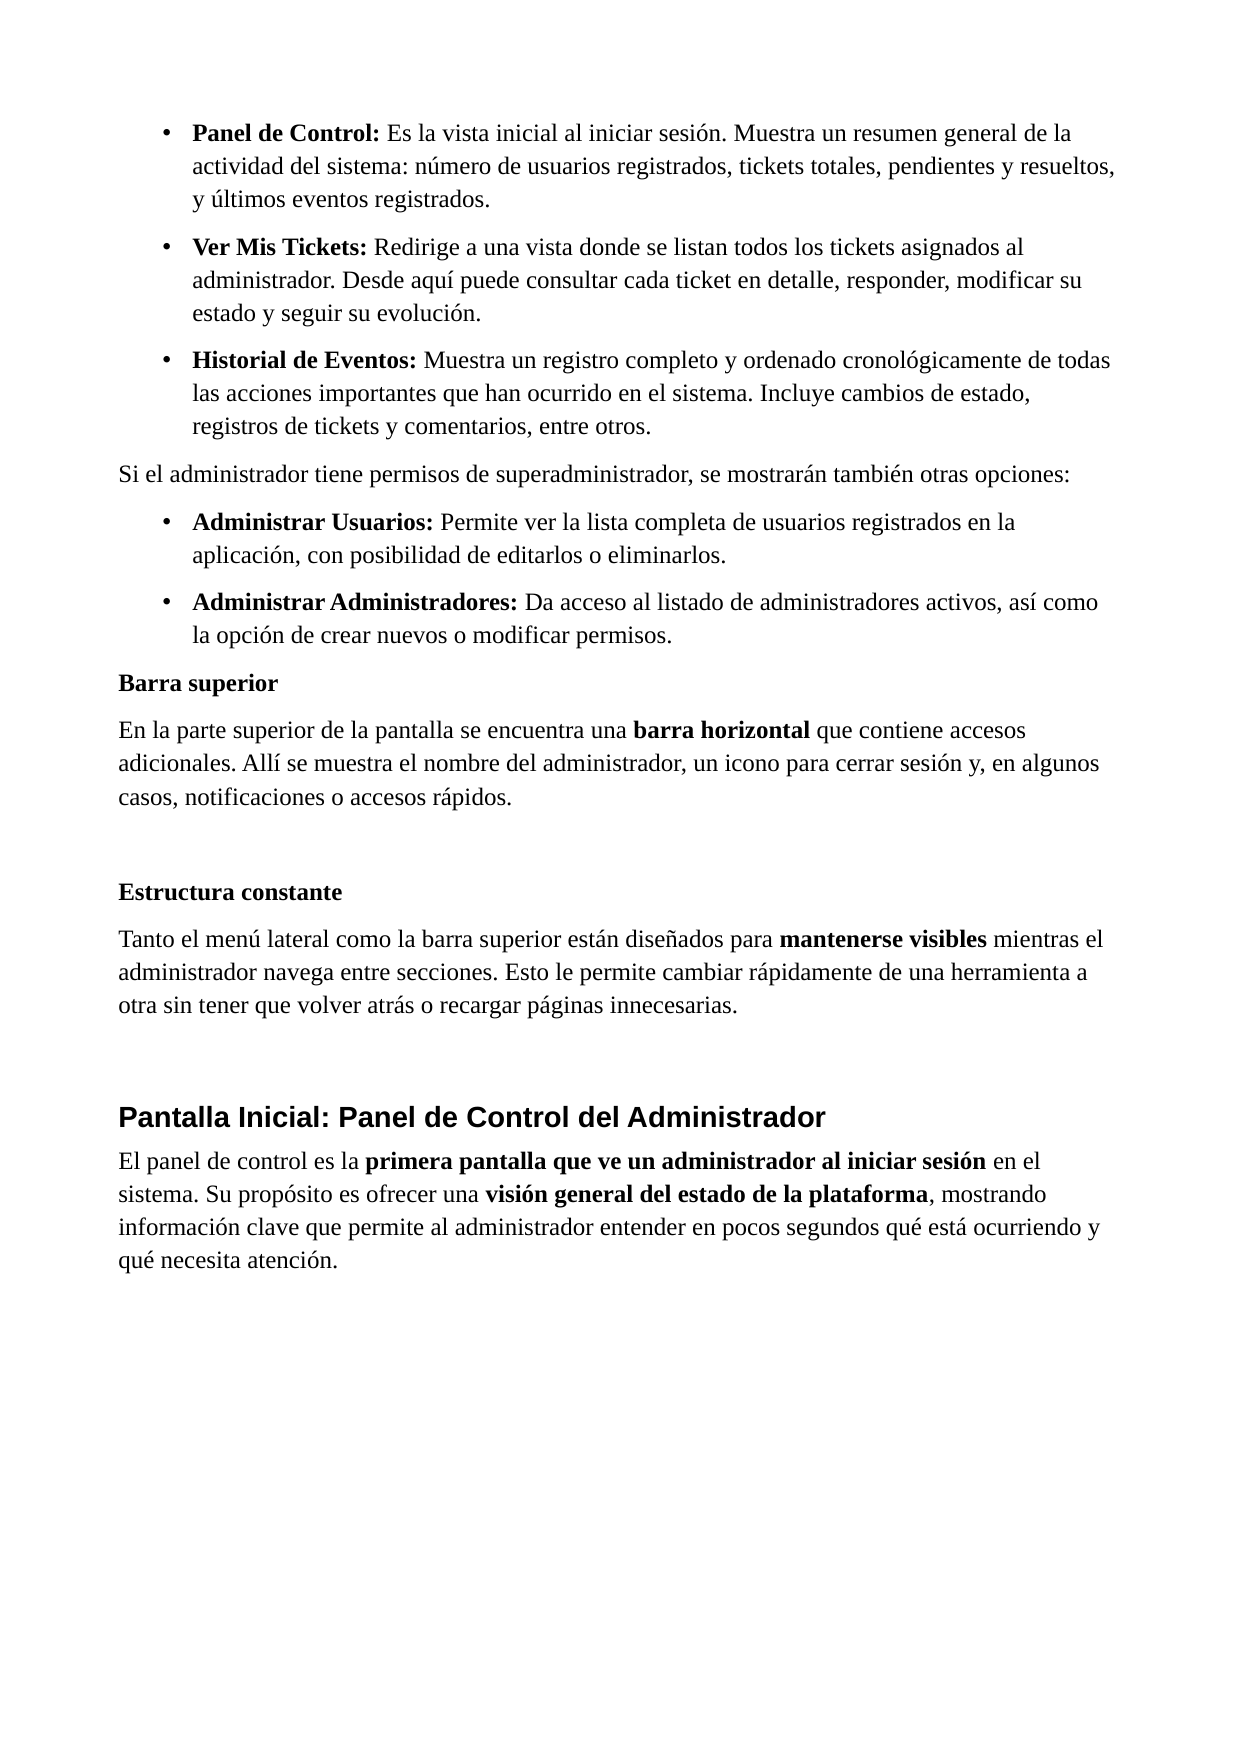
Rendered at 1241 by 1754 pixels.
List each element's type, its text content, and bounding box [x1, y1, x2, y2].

text Si el administrador tiene permisos de superadministrador, se mostrarán también otras opciones: [118, 459, 1122, 488]
text Estructura constante [118, 877, 1122, 906]
list Historial de Eventos: Muestra un registro completo y ordenado cronológicamente de todas las acciones importantes que han ocurrido en el sistema. Incluye cambios de estado, registros de tickets y comentarios, entre otros. [162, 345, 1122, 440]
text Tanto el menú lateral como la barra superior están diseñados para mantenerse visibles mientras el administrador navega entre secciones. Esto le permite cambiar rápidamente de una herramienta a otra sin tener que volver atrás o recargar páginas innecesarias. [118, 924, 1122, 1019]
text En la parte superior de la pantalla se encuentra una barra horizontal que contiene accesos adicionales. Allí se muestra el nombre del administrador, un icono para cerrar sesión y, en algunos casos, notificaciones o accesos rápidos. [118, 716, 1122, 810]
text Barra superior [118, 668, 1122, 697]
list Administrar Usuarios: Permite ver la lista completa de usuarios registrados en la aplicación, con posibilidad de editarlos o eliminarlos. [162, 507, 1122, 568]
text El panel de control es la primera pantalla que ve un administrador al iniciar sesión en el sistema. Su propósito es ofrecer una visión general del estado de la plataforma, mostrando información clave que permite al administrador entender en pocos segundos qué está ocurriendo y qué necesita atención. [118, 1146, 1122, 1274]
list Panel de Control: Es la vista inicial al iniciar sesión. Muestra un resumen general de la actividad del sistema: número de usuarios registrados, tickets totales, pendientes y resueltos, y últimos eventos registrados. [162, 118, 1122, 213]
list Ver Mis Tickets: Redirige a una vista donde se listan todos los tickets asignados al administrador. Desde aquí puede consultar cada ticket en detalle, responder, modificar su estado y seguir su evolución. [162, 232, 1122, 327]
subtitle Pantalla Inicial: Panel de Control del Administrador [118, 1100, 1122, 1134]
list Administrar Administradores: Da acceso al listado de administradores activos, así como la opción de crear nuevos o modificar permisos. [162, 587, 1122, 649]
